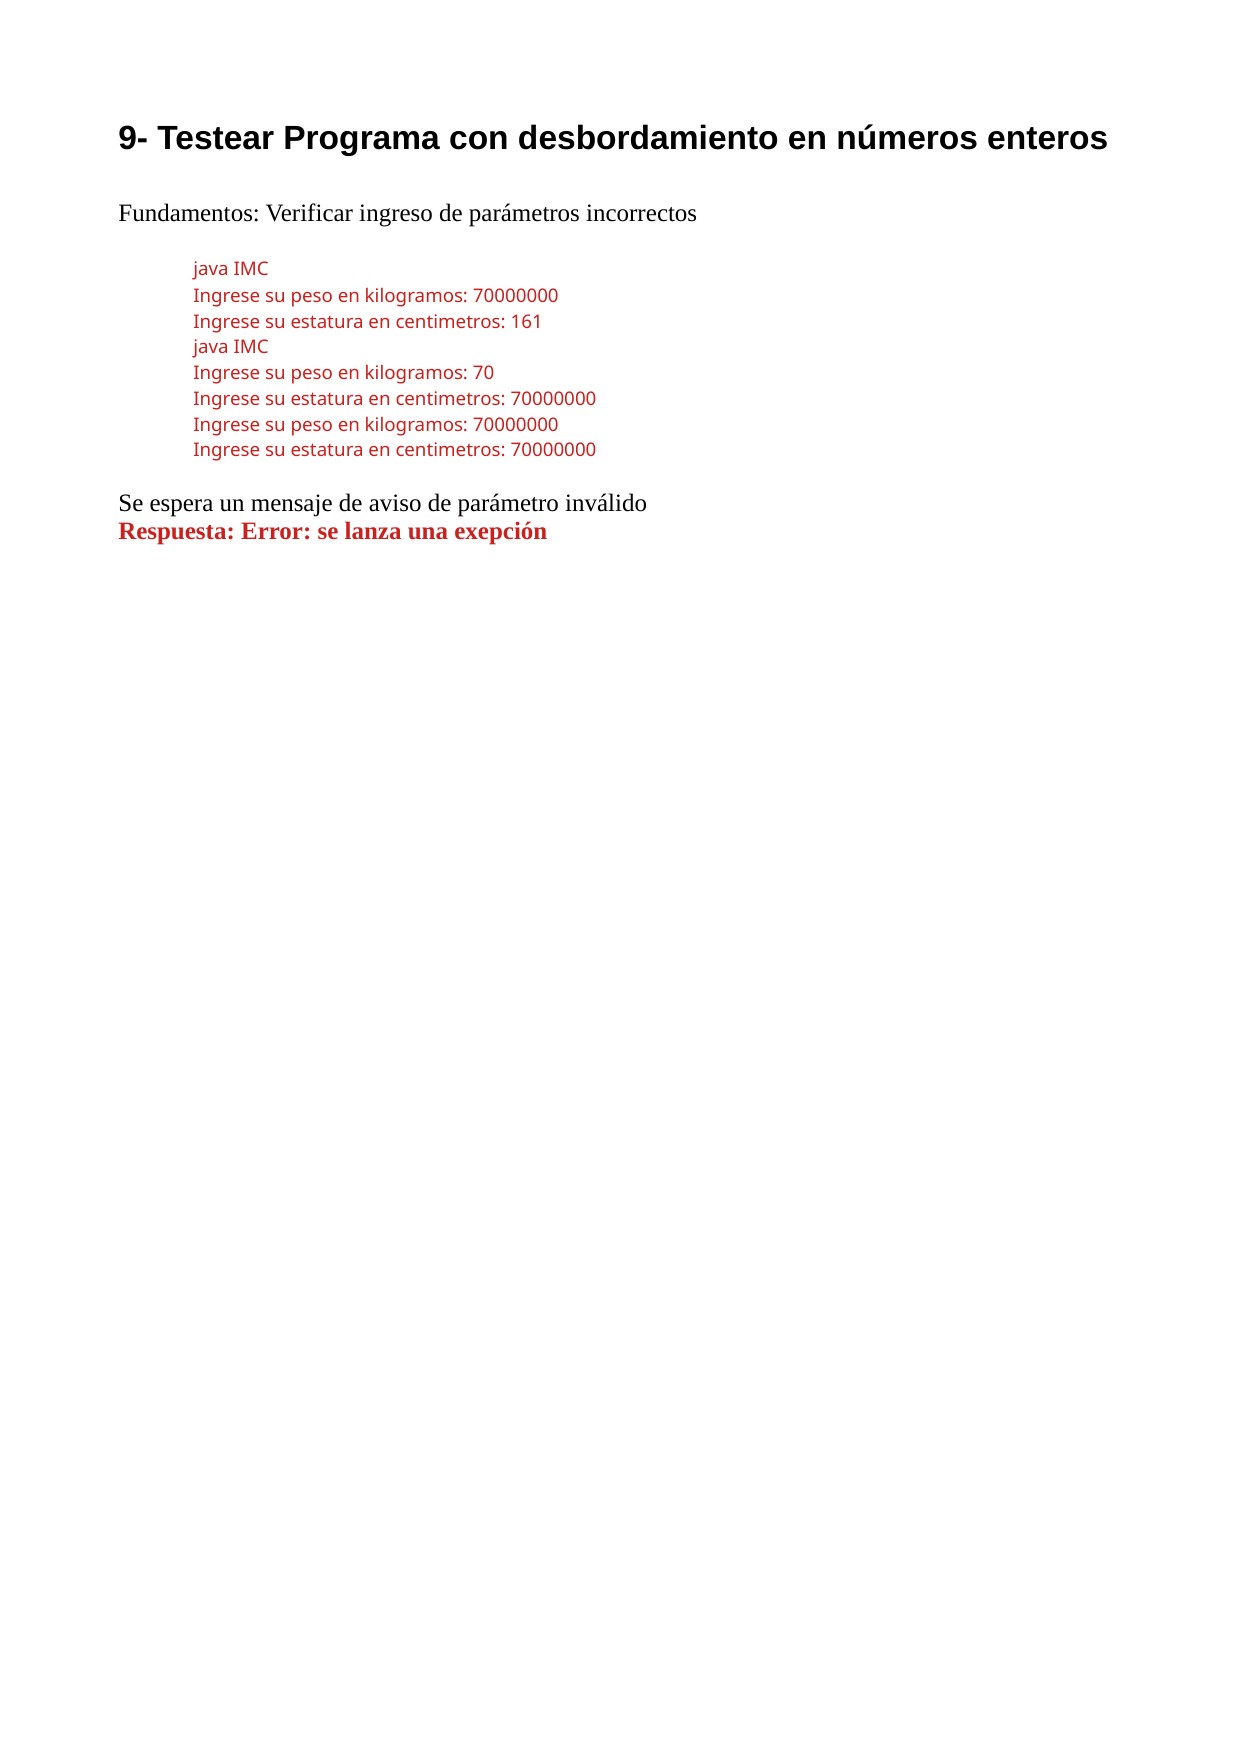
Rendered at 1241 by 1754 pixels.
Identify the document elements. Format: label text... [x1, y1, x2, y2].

text Respuesta: Error: se lanza una exepción [118, 516, 1122, 545]
text Fundamentos: Verificar ingreso de parámetros incorrectos [118, 198, 1122, 227]
text Ingrese su peso en kilogramos: 70000000 [118, 282, 1122, 308]
text Ingrese su estatura en centimetros: 161 [118, 308, 1122, 334]
text java IMC [118, 334, 1122, 359]
text Se espera un mensaje de aviso de parámetro inválido [118, 488, 1122, 516]
text Ingrese su estatura en centimetros: 70000000 [118, 437, 1122, 462]
text java IMC [118, 256, 1122, 282]
text Ingrese su peso en kilogramos: 70 [118, 359, 1122, 386]
text Ingrese su estatura en centimetros: 70000000 [118, 386, 1122, 411]
text Ingrese su peso en kilogramos: 70000000 [118, 411, 1122, 437]
subtitle 9- Testear Programa con desbordamiento en números enteros [118, 118, 1122, 157]
